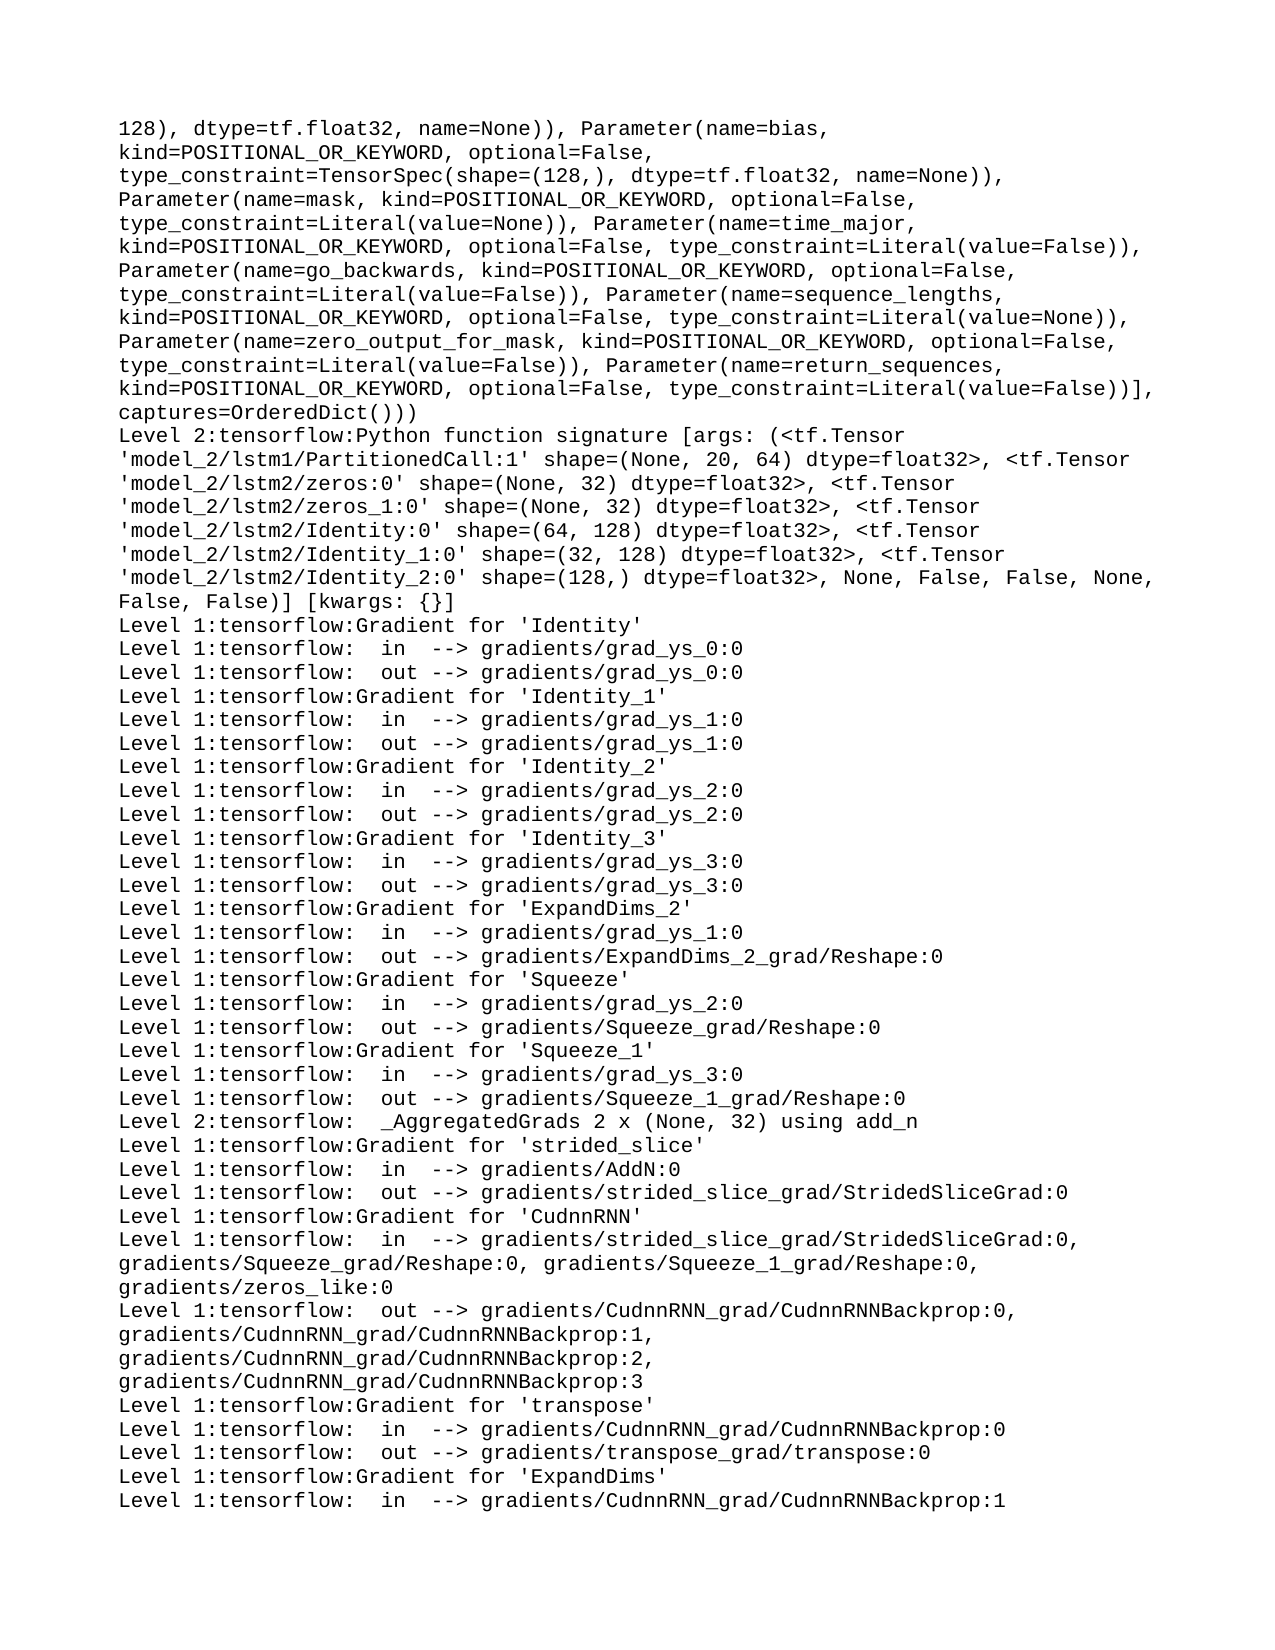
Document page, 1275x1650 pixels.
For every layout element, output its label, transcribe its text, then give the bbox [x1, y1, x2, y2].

text Level 1:tensorflow:Gradient for 'ExpandDims_2' [118, 898, 1157, 922]
text Level 1:tensorflow: out --> gradients/grad_ys_2:0 [118, 804, 1157, 827]
text Level 1:tensorflow: out --> gradients/transpose_grad/transpose:0 [118, 1442, 1157, 1466]
text Level 1:tensorflow: in --> gradients/grad_ys_2:0 [118, 780, 1157, 804]
text Level 2:tensorflow:Python function signature [args: (<tf.Tensor 'model_2/lstm1/PartitionedCall:1' shape=(None, 20, 64) dtype=float32>, <tf.Tensor 'model_2/lstm2/zeros:0' shape=(None, 32) dtype=float32>, <tf.Tensor 'model_2/lstm2/zeros_1:0' shape=(None, 32) dtype=float32>, <tf.Tensor 'model_2/lstm2/Identity:0' shape=(64, 128) dtype=float32>, <tf.Tensor 'model_2/lstm2/Identity_1:0' shape=(32, 128) dtype=float32>, <tf.Tensor 'model_2/lstm2/Identity_2:0' shape=(128,) dtype=float32>, None, False, False, None, False, False)] [kwargs: {}] [118, 426, 1157, 615]
text Level 1:tensorflow: out --> gradients/strided_slice_grad/StridedSliceGrad:0 [118, 1182, 1157, 1206]
text Level 1:tensorflow:Gradient for 'strided_slice' [118, 1135, 1157, 1158]
text Level 1:tensorflow: in --> gradients/grad_ys_2:0 [118, 993, 1157, 1017]
text Level 1:tensorflow: in --> gradients/CudnnRNN_grad/CudnnRNNBackprop:1 [118, 1489, 1157, 1513]
text Level 1:tensorflow: in --> gradients/strided_slice_grad/StridedSliceGrad:0, gradients/Squeeze_grad/Reshape:0, gradients/Squeeze_1_grad/Reshape:0, gradients/zeros_like:0 [118, 1229, 1157, 1300]
text Level 2:tensorflow: _AggregatedGrads 2 x (None, 32) using add_n [118, 1111, 1157, 1135]
text Level 1:tensorflow:Gradient for 'Squeeze' [118, 969, 1157, 993]
text Level 1:tensorflow:Gradient for 'Identity_2' [118, 757, 1157, 780]
text Level 1:tensorflow: out --> gradients/CudnnRNN_grad/CudnnRNNBackprop:0, gradients/CudnnRNN_grad/CudnnRNNBackprop:1, gradients/CudnnRNN_grad/CudnnRNNBackprop:2, gradients/CudnnRNN_grad/CudnnRNNBackprop:3 [118, 1300, 1157, 1395]
text Level 1:tensorflow: in --> gradients/grad_ys_0:0 [118, 638, 1157, 662]
text Level 1:tensorflow: in --> gradients/grad_ys_3:0 [118, 1064, 1157, 1088]
text Level 1:tensorflow:Gradient for 'Identity_3' [118, 827, 1157, 851]
text Level 1:tensorflow:Gradient for 'CudnnRNN' [118, 1206, 1157, 1229]
text Level 1:tensorflow: out --> gradients/grad_ys_3:0 [118, 875, 1157, 898]
text Level 1:tensorflow:Gradient for 'Identity' [118, 615, 1157, 638]
text Level 1:tensorflow: in --> gradients/AddN:0 [118, 1158, 1157, 1182]
text Level 1:tensorflow: out --> gradients/grad_ys_1:0 [118, 733, 1157, 757]
text 128), dtype=tf.float32, name=None)), Parameter(name=bias, kind=POSITIONAL_OR_KEYWORD, optional=False, type_constraint=TensorSpec(shape=(128,), dtype=tf.float32, name=None)), Parameter(name=mask, kind=POSITIONAL_OR_KEYWORD, optional=False, type_constraint=Literal(value=None)), Parameter(name=time_major, kind=POSITIONAL_OR_KEYWORD, optional=False, type_constraint=Literal(value=False)), Parameter(name=go_backwards, kind=POSITIONAL_OR_KEYWORD, optional=False, type_constraint=Literal(value=False)), Parameter(name=sequence_lengths, kind=POSITIONAL_OR_KEYWORD, optional=False, type_constraint=Literal(value=None)), Parameter(name=zero_output_for_mask, kind=POSITIONAL_OR_KEYWORD, optional=False, type_constraint=Literal(value=False)), Parameter(name=return_sequences, kind=POSITIONAL_OR_KEYWORD, optional=False, type_constraint=Literal(value=False))], captures=OrderedDict())) [118, 118, 1157, 426]
text Level 1:tensorflow: out --> gradients/Squeeze_1_grad/Reshape:0 [118, 1088, 1157, 1111]
text Level 1:tensorflow: out --> gradients/grad_ys_0:0 [118, 662, 1157, 686]
text Level 1:tensorflow: in --> gradients/grad_ys_1:0 [118, 922, 1157, 946]
text Level 1:tensorflow: in --> gradients/CudnnRNN_grad/CudnnRNNBackprop:0 [118, 1419, 1157, 1442]
text Level 1:tensorflow: out --> gradients/Squeeze_grad/Reshape:0 [118, 1017, 1157, 1040]
text Level 1:tensorflow:Gradient for 'Squeeze_1' [118, 1040, 1157, 1064]
text Level 1:tensorflow: in --> gradients/grad_ys_1:0 [118, 709, 1157, 733]
text Level 1:tensorflow:Gradient for 'transpose' [118, 1395, 1157, 1419]
text Level 1:tensorflow: out --> gradients/ExpandDims_2_grad/Reshape:0 [118, 946, 1157, 969]
text Level 1:tensorflow:Gradient for 'ExpandDims' [118, 1466, 1157, 1489]
text Level 1:tensorflow:Gradient for 'Identity_1' [118, 686, 1157, 709]
text Level 1:tensorflow: in --> gradients/grad_ys_3:0 [118, 851, 1157, 875]
